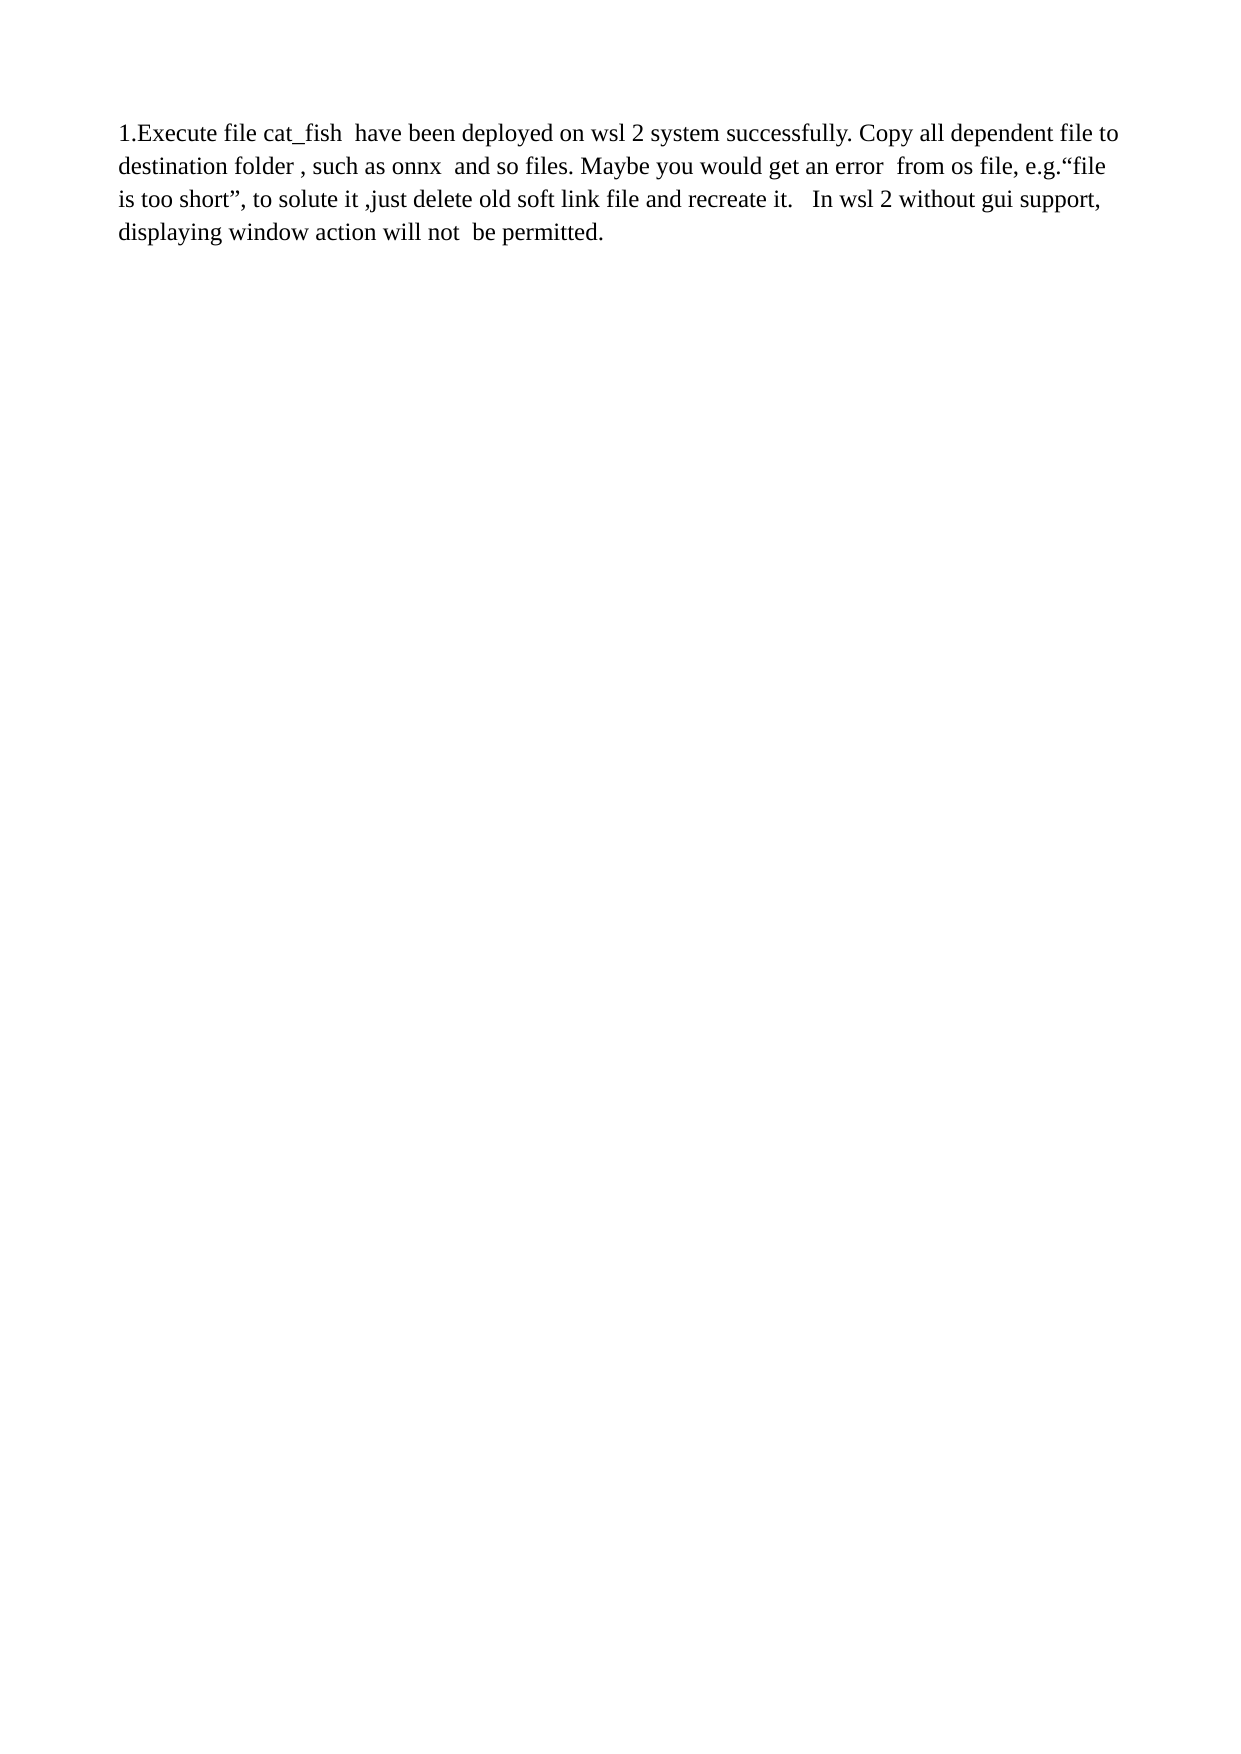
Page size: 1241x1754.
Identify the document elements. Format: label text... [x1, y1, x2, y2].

text 1.Execute file cat_fish have been deployed on wsl 2 system successfully. Copy all dependent file to destination folder , such as onnx and so files. Maybe you would get an error from os file, e.g.“file is too short”, to solute it ,just delete old soft link file and recreate it. In wsl 2 without gui support, displaying window action will not be permitted. [118, 118, 1122, 246]
